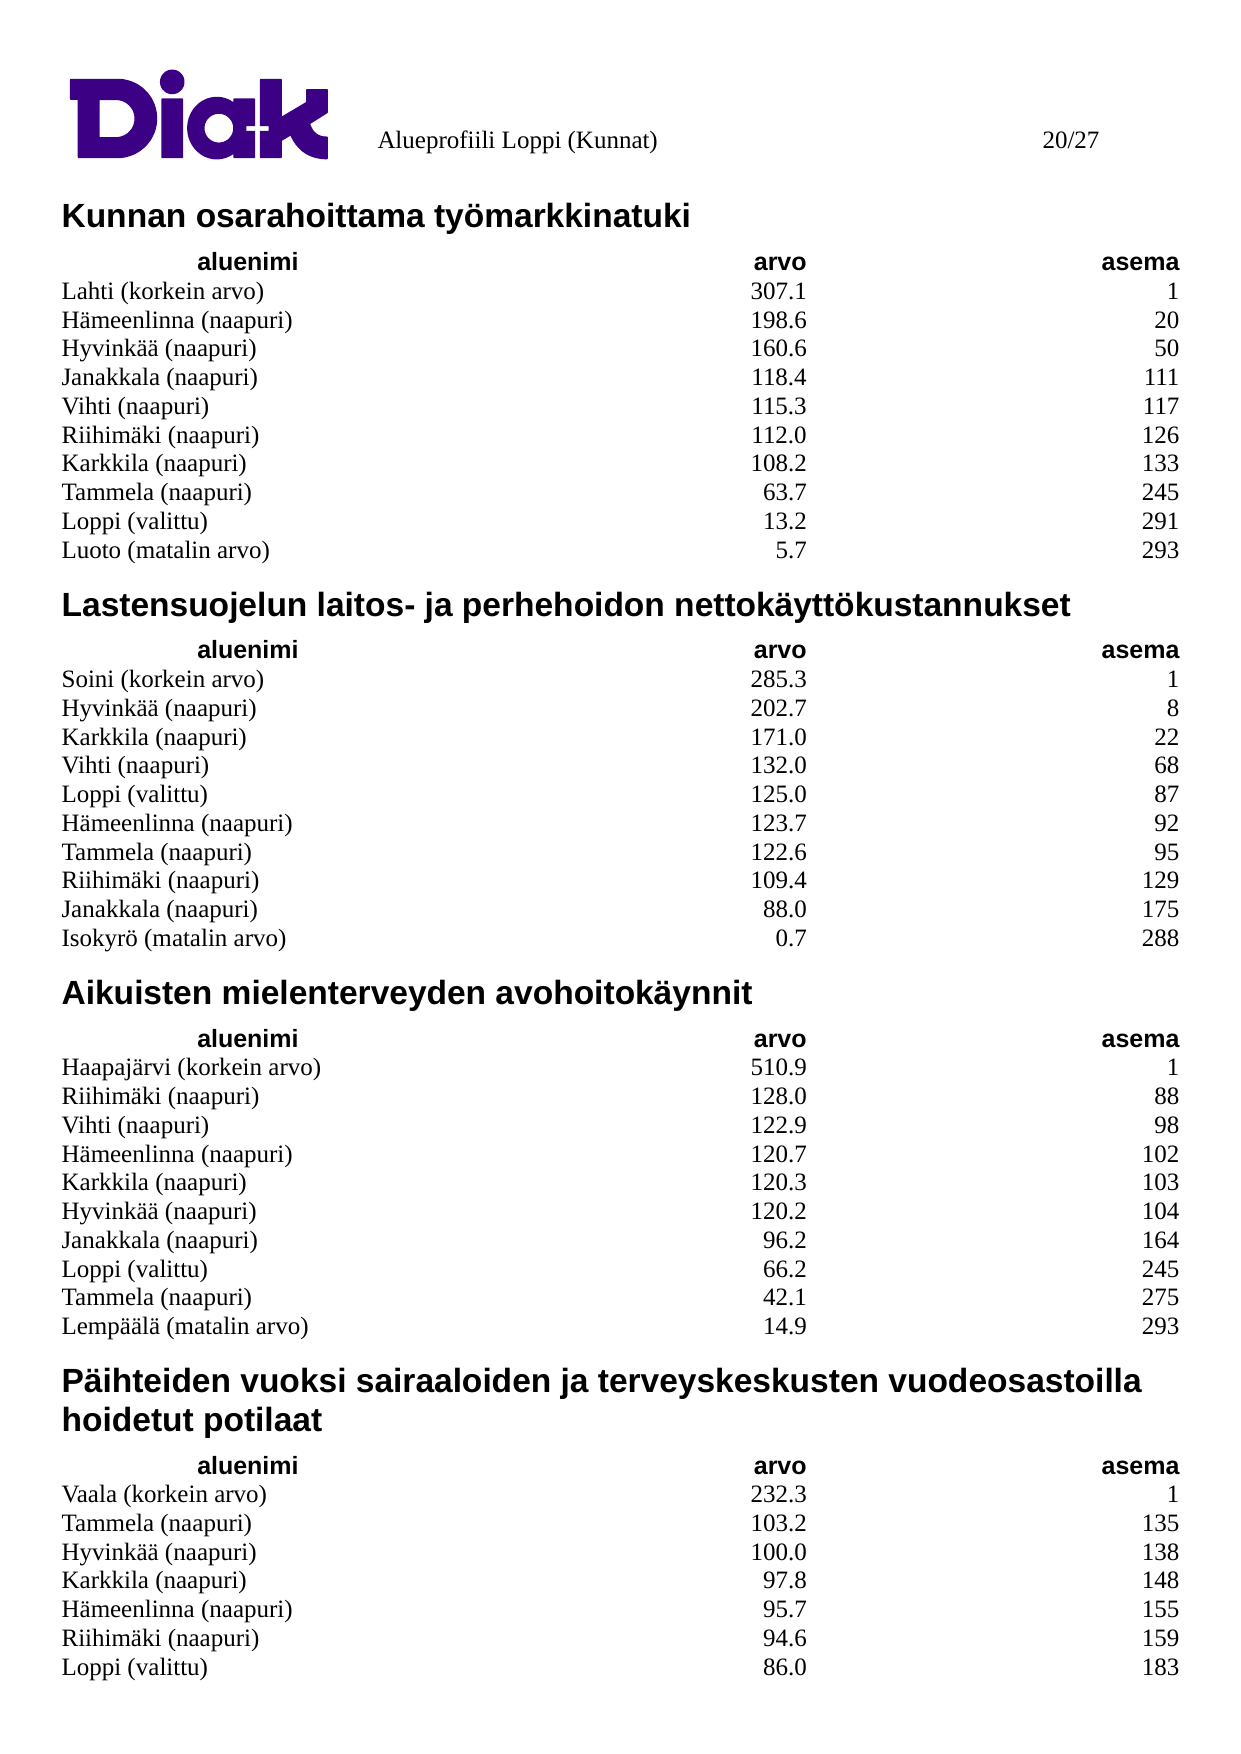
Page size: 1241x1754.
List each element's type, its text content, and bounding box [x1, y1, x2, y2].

table_cell 125.0 [434, 779, 806, 808]
table_cell 13.2 [434, 506, 806, 535]
table_cell 164 [806, 1225, 1179, 1254]
table_header arvo [434, 636, 806, 664]
table_header arvo [434, 1451, 806, 1479]
table_cell 88.0 [434, 894, 806, 923]
table_cell 293 [806, 1311, 1179, 1340]
table_cell 288 [806, 923, 1179, 952]
table_cell Lempäälä (matalin arvo) [61, 1311, 434, 1340]
table_cell 118.4 [434, 362, 806, 391]
table_cell 108.2 [434, 449, 806, 477]
table_cell 8 [806, 693, 1179, 722]
table_cell Karkkila (naapuri) [61, 1168, 434, 1196]
table_cell 63.7 [434, 477, 806, 506]
table_cell Vihti (naapuri) [61, 751, 434, 779]
table_cell 20 [806, 305, 1179, 333]
table_cell 111 [806, 362, 1179, 391]
table_cell 183 [806, 1652, 1179, 1681]
table_cell Hyvinkää (naapuri) [61, 1537, 434, 1566]
table_header aluenimi [61, 636, 434, 664]
table_cell 22 [806, 722, 1179, 751]
table_cell 123.7 [434, 808, 806, 837]
table_cell Janakkala (naapuri) [61, 362, 434, 391]
table_cell 135 [806, 1508, 1179, 1537]
table_cell 86.0 [434, 1652, 806, 1681]
table_cell 0.7 [434, 923, 806, 952]
table_cell Tammela (naapuri) [61, 477, 434, 506]
table_cell 232.3 [434, 1479, 806, 1508]
table_cell 94.6 [434, 1623, 806, 1652]
table_header asema [806, 636, 1179, 664]
table_cell Karkkila (naapuri) [61, 449, 434, 477]
table_cell Luoto (matalin arvo) [61, 535, 434, 563]
table_cell Loppi (valittu) [61, 1254, 434, 1282]
table_cell Loppi (valittu) [61, 779, 434, 808]
table_cell 159 [806, 1623, 1179, 1652]
table_cell 245 [806, 477, 1179, 506]
table_cell 122.6 [434, 837, 806, 866]
table_cell 1 [806, 1479, 1179, 1508]
table_cell Haapajärvi (korkein arvo) [61, 1053, 434, 1081]
table_header asema [806, 1451, 1179, 1479]
table_cell Tammela (naapuri) [61, 1508, 434, 1537]
table_cell Janakkala (naapuri) [61, 1225, 434, 1254]
table_cell 198.6 [434, 305, 806, 333]
table_cell 115.3 [434, 391, 806, 420]
table_cell 128.0 [434, 1081, 806, 1110]
table_cell Janakkala (naapuri) [61, 894, 434, 923]
subtitle Kunnan osarahoittama työmarkkinatuki [61, 196, 1179, 235]
table_cell 122.9 [434, 1110, 806, 1139]
table_cell Tammela (naapuri) [61, 1283, 434, 1311]
table_cell 245 [806, 1254, 1179, 1282]
table_cell 132.0 [434, 751, 806, 779]
table_cell Karkkila (naapuri) [61, 1566, 434, 1594]
table_cell 155 [806, 1594, 1179, 1623]
table_cell 95.7 [434, 1594, 806, 1623]
table_cell Vihti (naapuri) [61, 391, 434, 420]
table_cell 95 [806, 837, 1179, 866]
table_cell 171.0 [434, 722, 806, 751]
table_cell 66.2 [434, 1254, 806, 1282]
table_cell Isokyrö (matalin arvo) [61, 923, 434, 952]
table_cell Hämeenlinna (naapuri) [61, 305, 434, 333]
table_cell 100.0 [434, 1537, 806, 1566]
table_cell Hämeenlinna (naapuri) [61, 1139, 434, 1167]
subtitle Päihteiden vuoksi sairaaloiden ja terveyskeskusten vuodeosastoilla hoidetut potilaat [61, 1361, 1179, 1438]
table_cell 109.4 [434, 866, 806, 894]
table_cell 138 [806, 1537, 1179, 1566]
table_cell Hyvinkää (naapuri) [61, 693, 434, 722]
table_cell Loppi (valittu) [61, 1652, 434, 1681]
table_cell 291 [806, 506, 1179, 535]
table_cell Soini (korkein arvo) [61, 664, 434, 693]
table_cell 14.9 [434, 1311, 806, 1340]
table_cell 120.3 [434, 1168, 806, 1196]
table_cell 1 [806, 664, 1179, 693]
table_cell 1 [806, 1053, 1179, 1081]
table_cell 117 [806, 391, 1179, 420]
table_cell 104 [806, 1196, 1179, 1225]
table_cell 285.3 [434, 664, 806, 693]
table_cell Riihimäki (naapuri) [61, 420, 434, 448]
table_header arvo [434, 247, 806, 276]
table_cell 126 [806, 420, 1179, 448]
table_cell 102 [806, 1139, 1179, 1167]
subtitle Lastensuojelun laitos- ja perhehoidon nettokäyttökustannukset [61, 584, 1179, 623]
table_header aluenimi [61, 247, 434, 276]
table_cell Hyvinkää (naapuri) [61, 334, 434, 362]
table_cell 307.1 [434, 276, 806, 305]
table_cell Riihimäki (naapuri) [61, 1623, 434, 1652]
table_cell Hämeenlinna (naapuri) [61, 1594, 434, 1623]
table_cell 120.2 [434, 1196, 806, 1225]
table_cell Riihimäki (naapuri) [61, 866, 434, 894]
table_cell 97.8 [434, 1566, 806, 1594]
table_cell 202.7 [434, 693, 806, 722]
table_cell 5.7 [434, 535, 806, 563]
table_cell 133 [806, 449, 1179, 477]
table_header asema [806, 1024, 1179, 1052]
table_cell Hämeenlinna (naapuri) [61, 808, 434, 837]
table_cell Vihti (naapuri) [61, 1110, 434, 1139]
table_cell Lahti (korkein arvo) [61, 276, 434, 305]
table_header asema [806, 247, 1179, 276]
table_cell 293 [806, 535, 1179, 563]
table_cell 98 [806, 1110, 1179, 1139]
table_cell 92 [806, 808, 1179, 837]
table_cell 160.6 [434, 334, 806, 362]
table_cell 1 [806, 276, 1179, 305]
table_header arvo [434, 1024, 806, 1052]
table_header aluenimi [61, 1024, 434, 1052]
table_cell Vaala (korkein arvo) [61, 1479, 434, 1508]
table_cell Hyvinkää (naapuri) [61, 1196, 434, 1225]
table_cell 175 [806, 894, 1179, 923]
table_cell 68 [806, 751, 1179, 779]
table_cell 103.2 [434, 1508, 806, 1537]
subtitle Aikuisten mielenterveyden avohoitokäynnit [61, 973, 1179, 1011]
table_cell Karkkila (naapuri) [61, 722, 434, 751]
table_cell 87 [806, 779, 1179, 808]
table_cell 120.7 [434, 1139, 806, 1167]
table_cell 148 [806, 1566, 1179, 1594]
table_cell 42.1 [434, 1283, 806, 1311]
table_cell 129 [806, 866, 1179, 894]
table_cell 275 [806, 1283, 1179, 1311]
table_cell 96.2 [434, 1225, 806, 1254]
table_cell 50 [806, 334, 1179, 362]
table_cell 112.0 [434, 420, 806, 448]
table_cell Loppi (valittu) [61, 506, 434, 535]
table_cell 510.9 [434, 1053, 806, 1081]
table_cell Tammela (naapuri) [61, 837, 434, 866]
table_header aluenimi [61, 1451, 434, 1479]
table_cell 103 [806, 1168, 1179, 1196]
table_cell Riihimäki (naapuri) [61, 1081, 434, 1110]
table_cell 88 [806, 1081, 1179, 1110]
